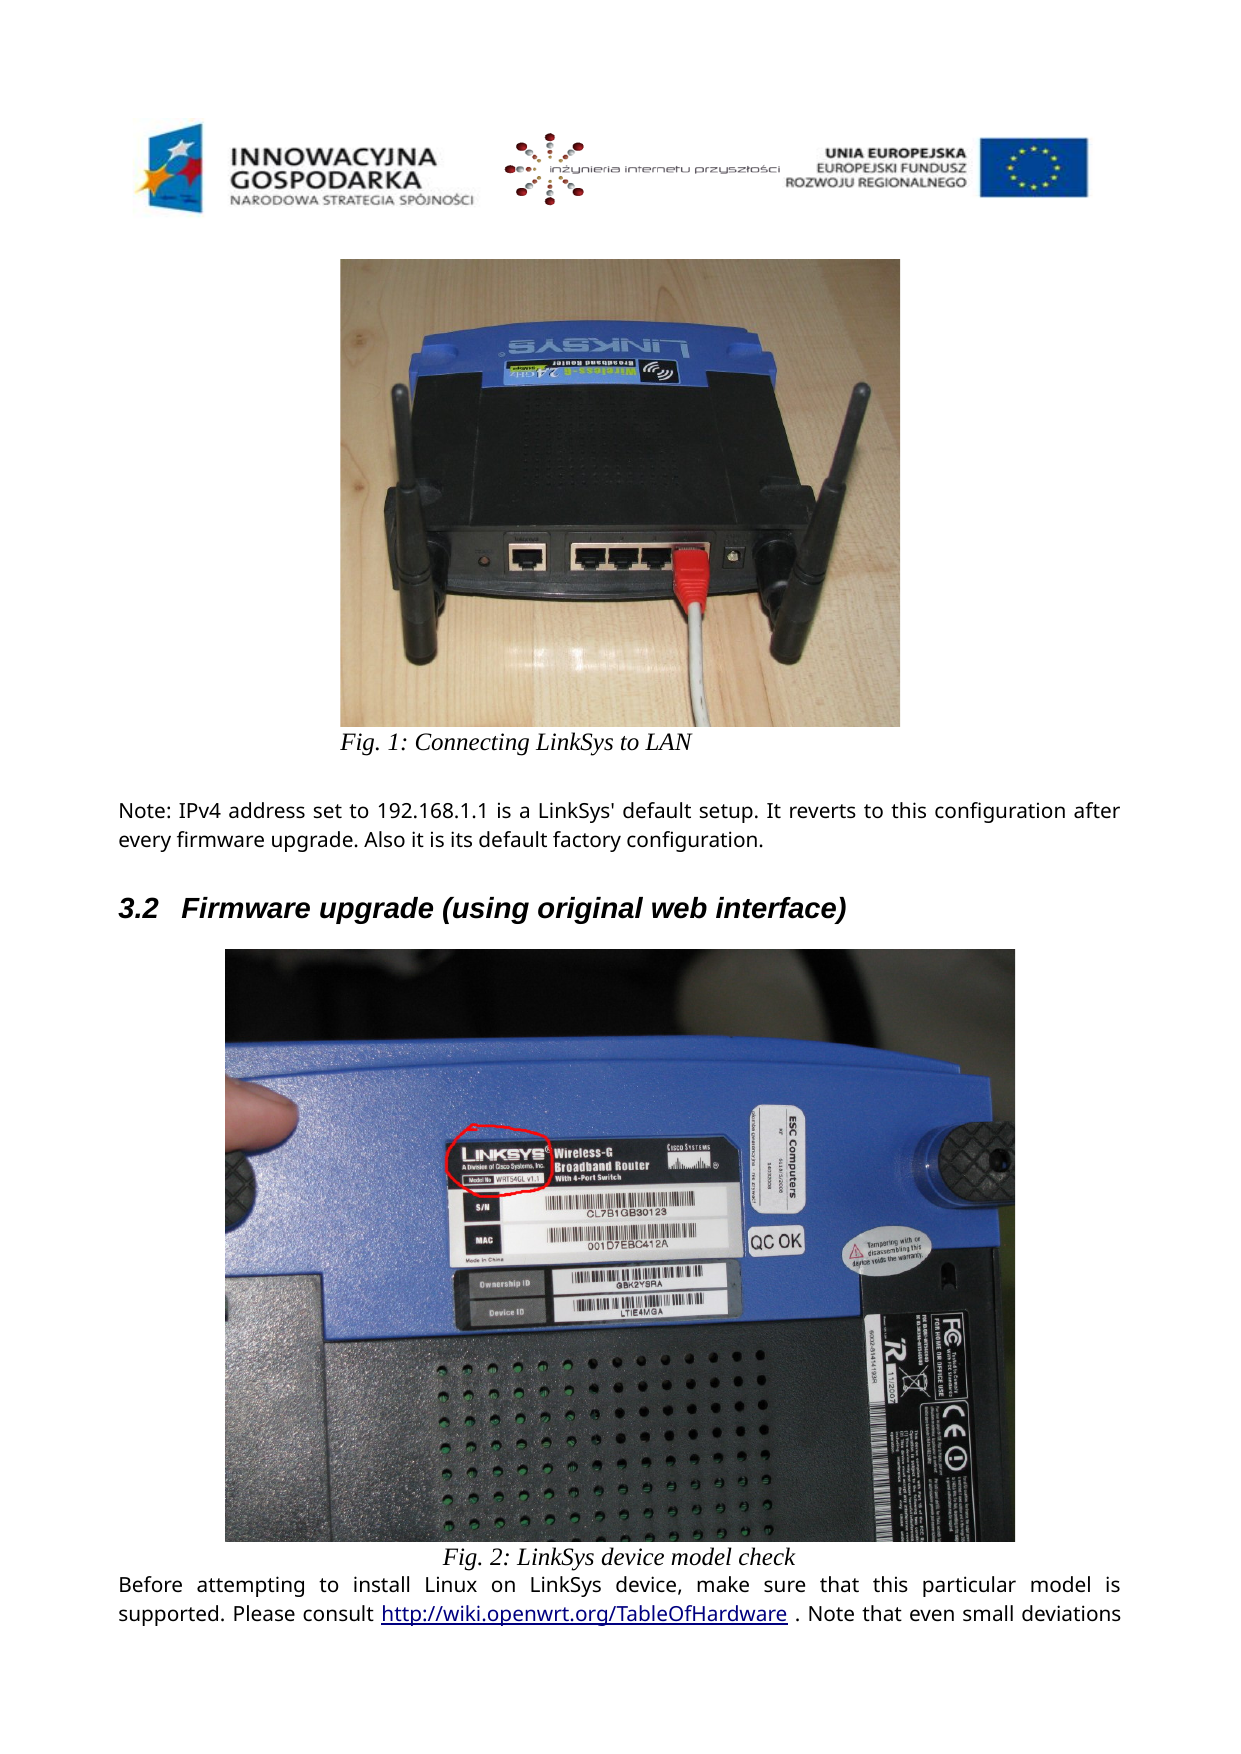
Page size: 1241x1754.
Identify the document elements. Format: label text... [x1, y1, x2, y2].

text Note: IPv4 address set to 192.168.1.1 is a LinkSys' default setup. It reverts to this configuration after every firmware upgrade. Also it is its default factory configuration. [118, 796, 1122, 853]
picture [340, 259, 901, 727]
picture [225, 949, 1016, 1542]
picture [132, 118, 1108, 221]
text Before attempting to install Linux on LinkSys device, make sure that this particular model is supported. Please consult http://wiki.openwrt.org/TableOfHardware . Note that even small deviations [118, 937, 1122, 1627]
subtitle Firmware upgrade (using original web interface) [118, 891, 1122, 924]
text Fig. 1: Connecting LinkSys to LAN [340, 727, 900, 755]
text Fig. 2: LinkSys device model check [225, 1542, 1015, 1571]
